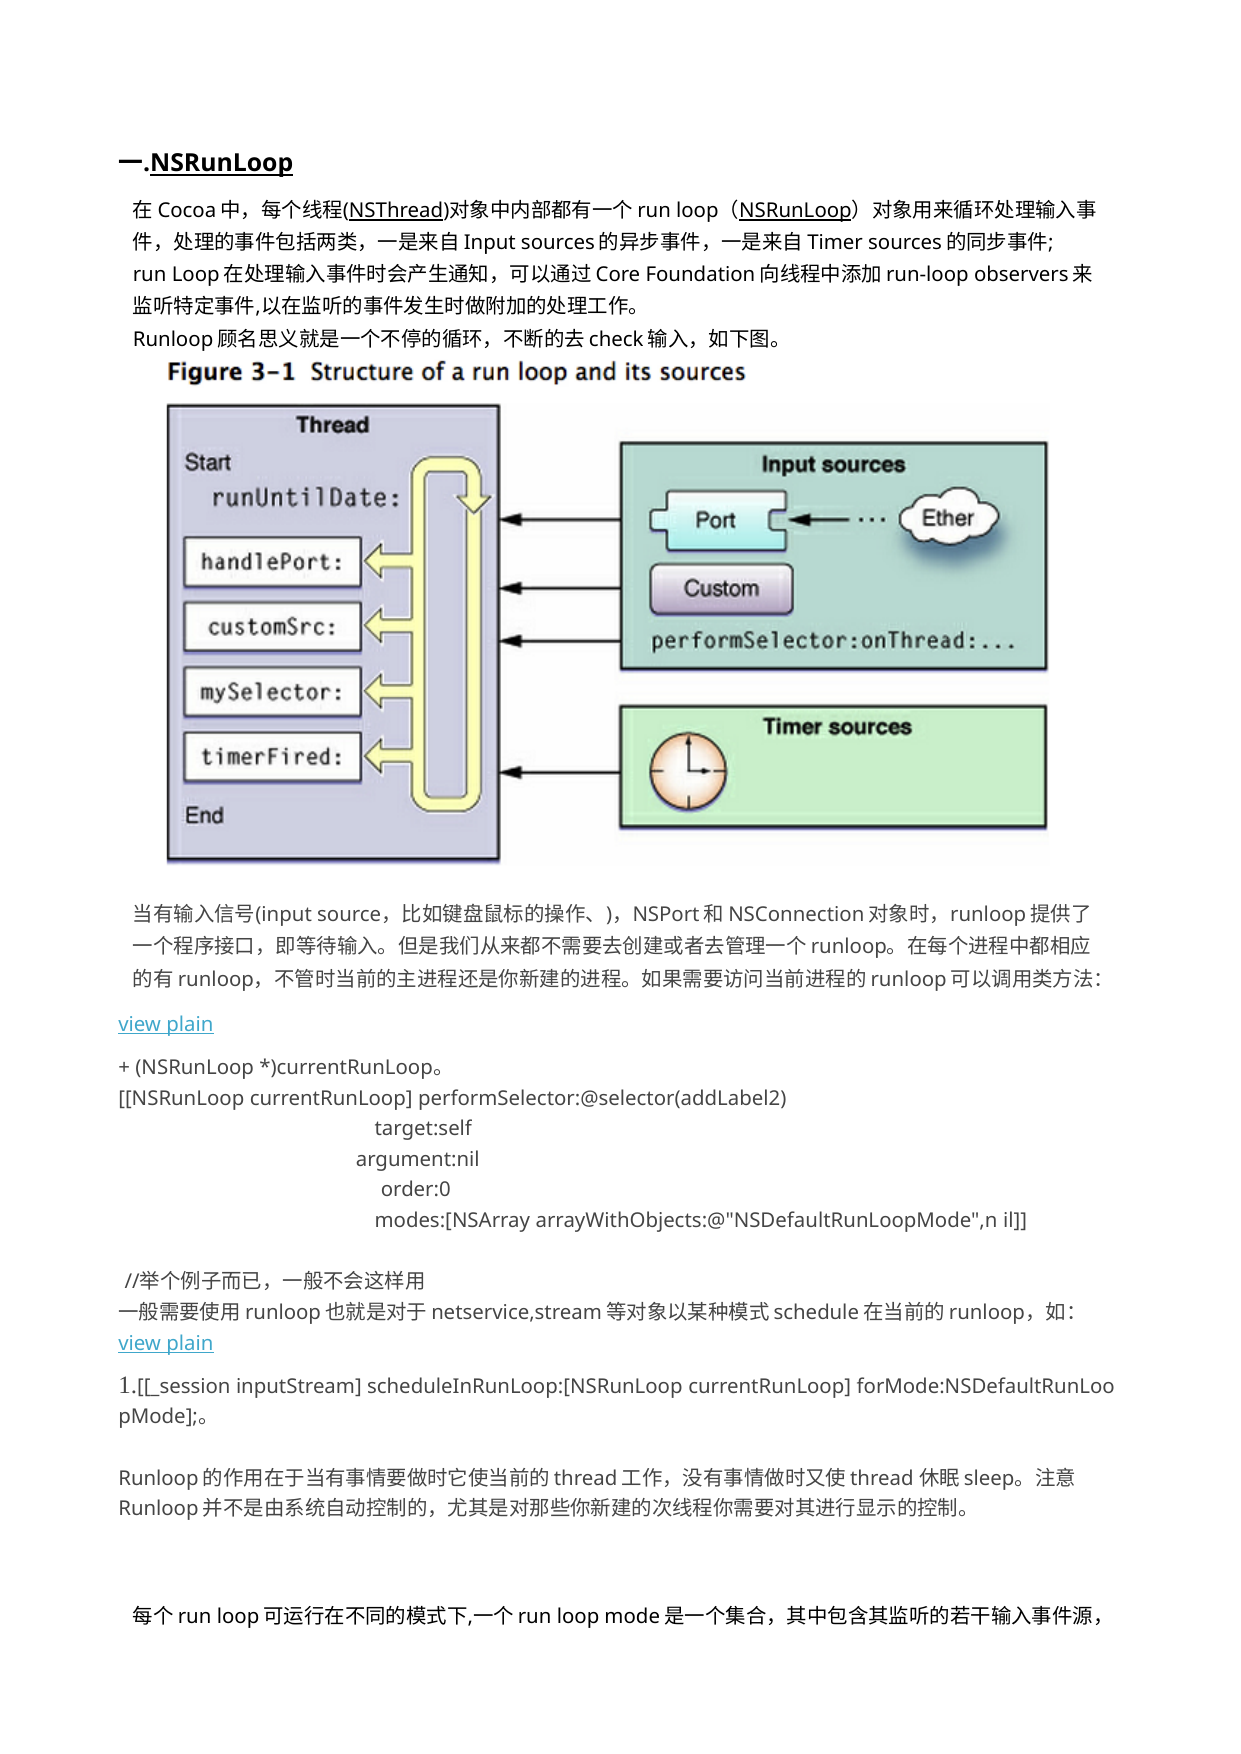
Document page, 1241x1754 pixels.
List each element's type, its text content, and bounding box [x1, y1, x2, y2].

list [[NSRunLoop currentRunLoop] performSelector:@selector(addLabel2) [118, 1080, 1122, 1111]
text Runloop顾名思义就是一个不停的循环，不断的去check输入，如下图。 [133, 320, 1107, 352]
list modes:[NSArray arrayWithObjects:@"NSDefaultRunLoopMode",n il]] [118, 1203, 1122, 1233]
list [[_session inputStream] scheduleInRunLoop:[NSRunLoop currentRunLoop] forMode:NSDefaultRunLoopMode];。 [118, 1368, 1122, 1429]
text 当有输入信号(input source，比如键盘鼠标的操作、)，NSPort和NSConnection对象时，runloop提供了一个程序接口，即等待输入。但是我们从来都不需要去创建或者去管理一个runloop。在每个进程中都相应的有runloop，不管时当前的主进程还是你新建的进程。如果需要访问当前进程的runloop可以调用类方法： [133, 899, 1107, 992]
picture [122, 352, 1119, 899]
text 在Cocoa中，每个线程(NSThread)对象中内部都有一个run loop（NSRunLoop）对象用来循环处理输入事件，处理的事件包括两类，一是来自Input sources的异步事件，一是来自Timer sources的同步事件; run Loop在处理输入事件时会产生通知，可以通过Core Foundation向线程中添加run-loop observers来监听特定事件,以在监听的事件发生时做附加的处理工作。 [133, 192, 1107, 320]
text 一般需要使用runloop也就是对于netservice,stream等对象以某种模式schedule在当前的runloop，如： [118, 1294, 1122, 1325]
list argument:nil [118, 1141, 1122, 1172]
text Runloop的作用在于当有事情要做时它使当前的thread工作，没有事情做时又使thread 休眠sleep。注意Runloop并不是由系统自动控制的，尤其是对那些你新建的次线程你需要对其进行显示的控制。 [118, 1460, 1122, 1521]
text //举个例子而已，一般不会这样用 [118, 1264, 1122, 1294]
list + (NSRunLoop *)currentRunLoop。 [118, 1049, 1122, 1080]
subtitle 一.NSRunLoop [118, 143, 1122, 179]
list target:self [118, 1111, 1122, 1141]
text view plain [118, 1006, 1122, 1037]
text 每个run loop可运行在不同的模式下,一个run loop mode是一个集合，其中包含其监听的若干输入事件源，定时器，以及在事件发生时需要通知的run loop observers。运行在一种mode下的run loop只会处理其run loop mode中包含的输入源事件，定时器事件，以及通知run loop mode中包含的observers。 [133, 1597, 1107, 1629]
list order:0 [118, 1172, 1122, 1203]
text view plain [118, 1325, 1122, 1356]
